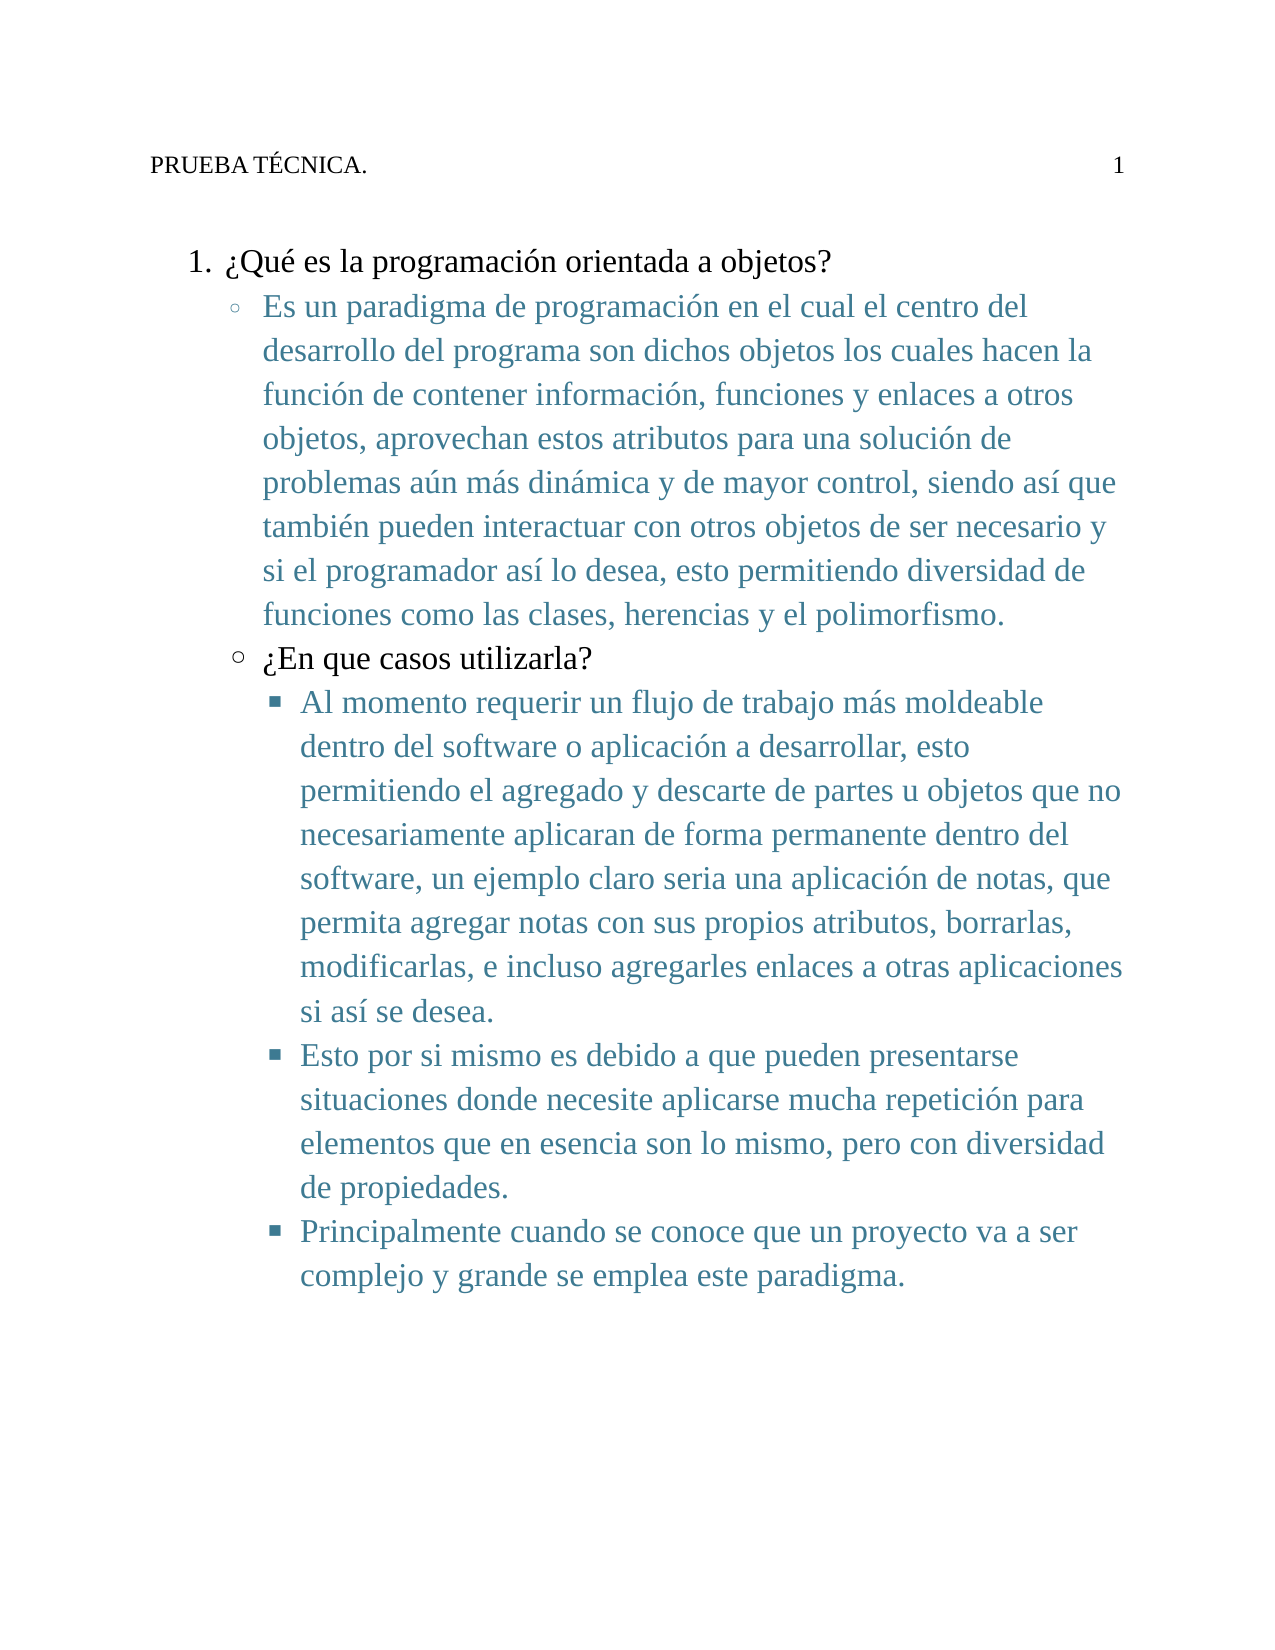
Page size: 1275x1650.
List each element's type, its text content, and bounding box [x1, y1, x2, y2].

list Es un paradigma de programación en el cual el centro del desarrollo del programa son dichos objetos los cuales hacen la función de contener información, funciones y enlaces a otros objetos, aprovechan estos atributos para una solución de problemas aún más dinámica y de mayor control, siendo así que también pueden interactuar con otros objetos de ser necesario y si el programador así lo desea, esto permitiendo diversidad de funciones como las clases, herencias y el polimorfismo. [225, 286, 1125, 633]
list Esto por si mismo es debido a que pueden presentarse situaciones donde necesite aplicarse mucha repetición para elementos que en esencia son lo mismo, pero con diversidad de propiedades. [262, 1035, 1125, 1205]
list Al momento requerir un flujo de trabajo más moldeable dentro del software o aplicación a desarrollar, esto permitiendo el agregado y descarte de partes u objetos que no necesariamente aplicaran de forma permanente dentro del software, un ejemplo claro seria una aplicación de notas, que permita agregar notas con sus propios atributos, borrarlas, modificarlas, e incluso agregarles enlaces a otras aplicaciones si así se desea. [262, 682, 1125, 1029]
list ¿En que casos utilizarla? [225, 638, 1125, 677]
list ¿Qué es la programación orientada a objetos? [187, 242, 1125, 280]
list Principalmente cuando se conoce que un proyecto va a ser complejo y grande se emplea este paradigma. [262, 1211, 1125, 1293]
